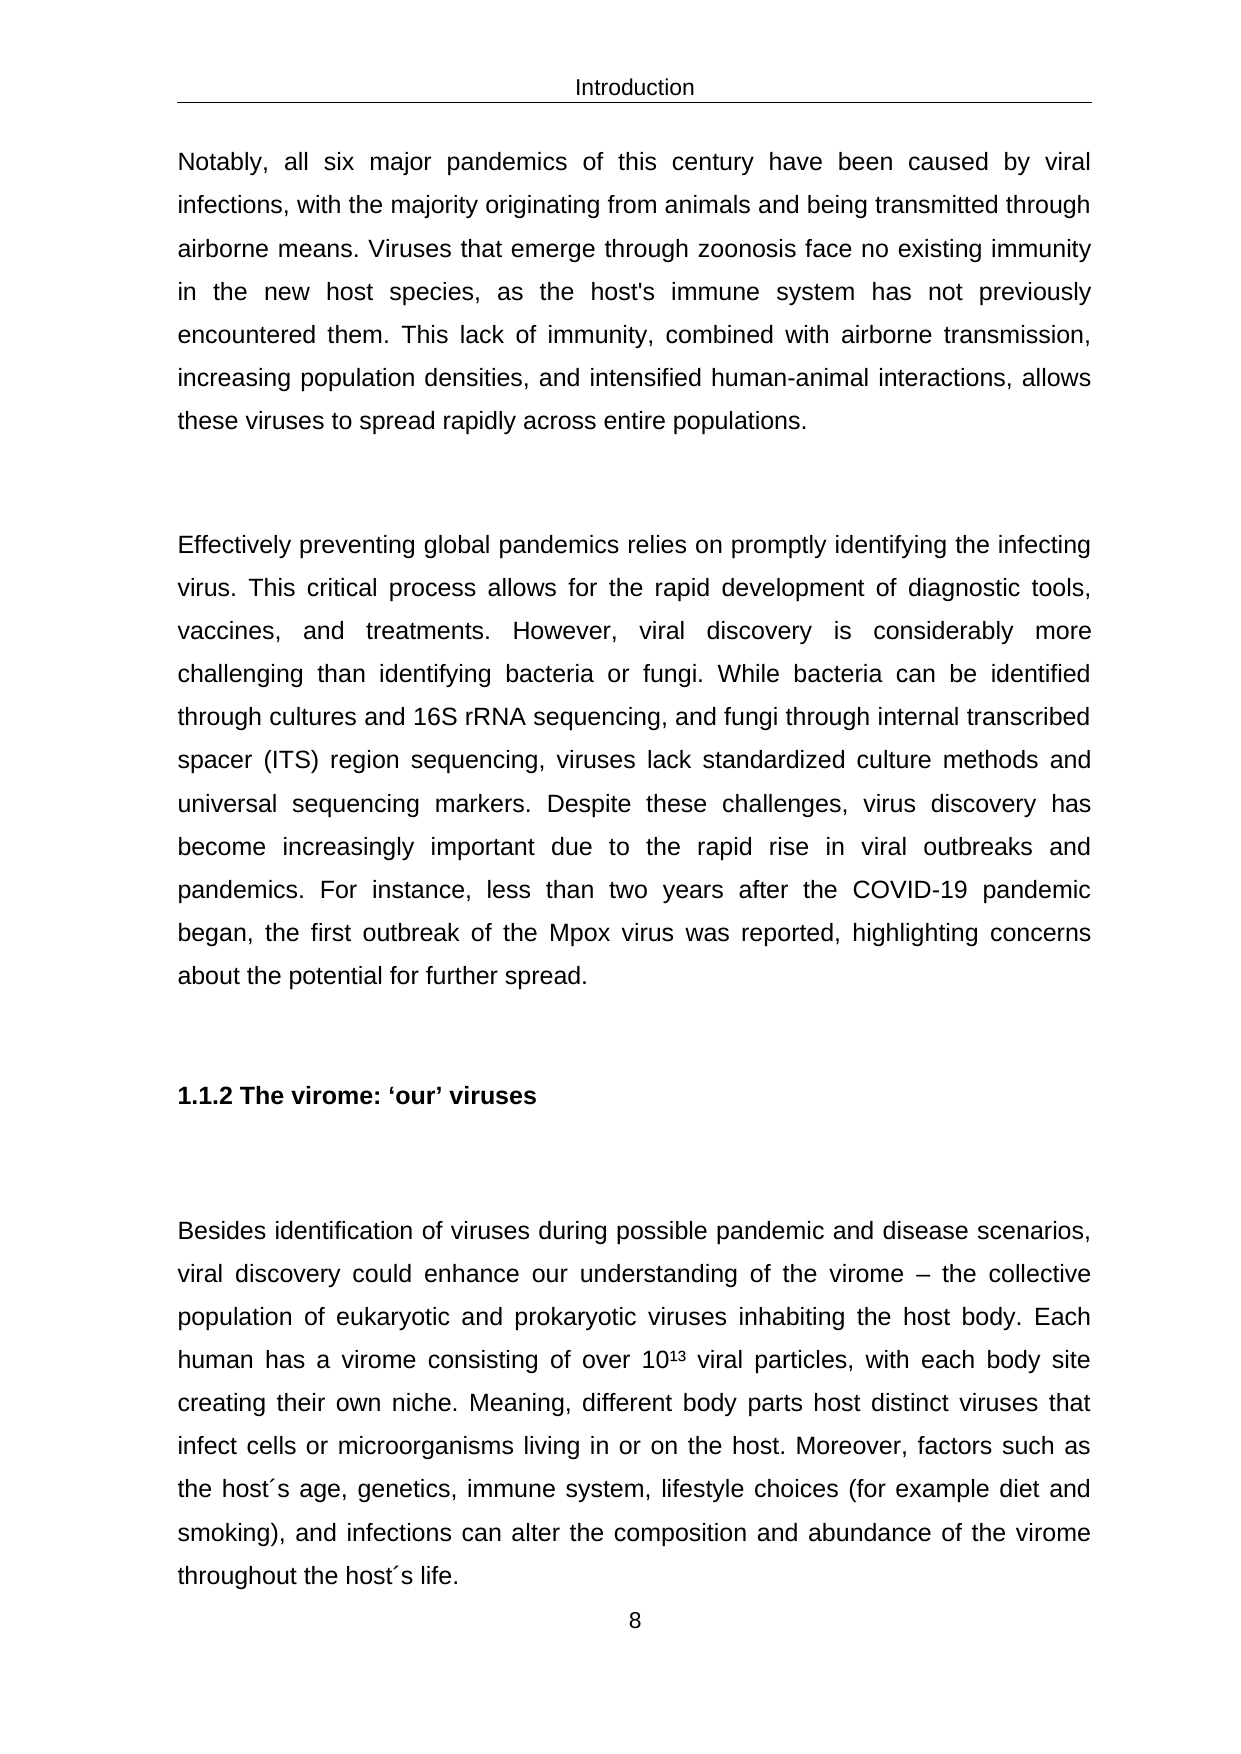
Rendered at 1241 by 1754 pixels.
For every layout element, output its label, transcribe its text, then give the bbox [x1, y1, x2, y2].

text Effectively preventing global pandemics relies on promptly identifying the infecting virus. This critical process allows for the rapid development of diagnostic tools, vaccines, and treatments. However, viral discovery is considerably more challenging than identifying bacteria or fungi. While bacteria can be identified through cultures and 16S rRNA sequencing, and fungi through internal transcribed spacer (ITS) region sequencing, viruses lack standardized culture methods and universal sequencing markers. Despite these challenges, virus discovery has become increasingly important due to the rapid rise in viral outbreaks and pandemics. For instance, less than two years after the COVID-19 pandemic began, the first outbreak of the Mpox virus was reported, highlighting concerns about the potential for further spread. [177, 530, 1092, 990]
text Besides identification of viruses during possible pandemic and disease scenarios, viral discovery could enhance our understanding of the virome – the collective population of eukaryotic and prokaryotic viruses inhabiting the host body. Each human has a virome consisting of over 10¹³ viral particles, with each body site creating their own niche. Meaning, different body parts host distinct viruses that infect cells or microorganisms living in or on the host. Moreover, factors such as the host´s age, genetics, immune system, lifestyle choices (for example diet and smoking), and infections can alter the composition and abundance of the virome throughout the host´s life. [177, 1216, 1092, 1589]
subtitle 1.1.2 The virome: ‘our’ viruses [177, 1081, 1092, 1110]
text Notably, all six major pandemics of this century have been caused by viral infections, with the majority originating from animals and being transmitted through airborne means. Viruses that emerge through zoonosis face no existing immunity in the new host species, as the host's immune system has not previously encountered them. This lack of immunity, combined with airborne transmission, increasing population densities, and intensified human-animal interactions, allows these viruses to spread rapidly across entire populations. [177, 147, 1092, 435]
